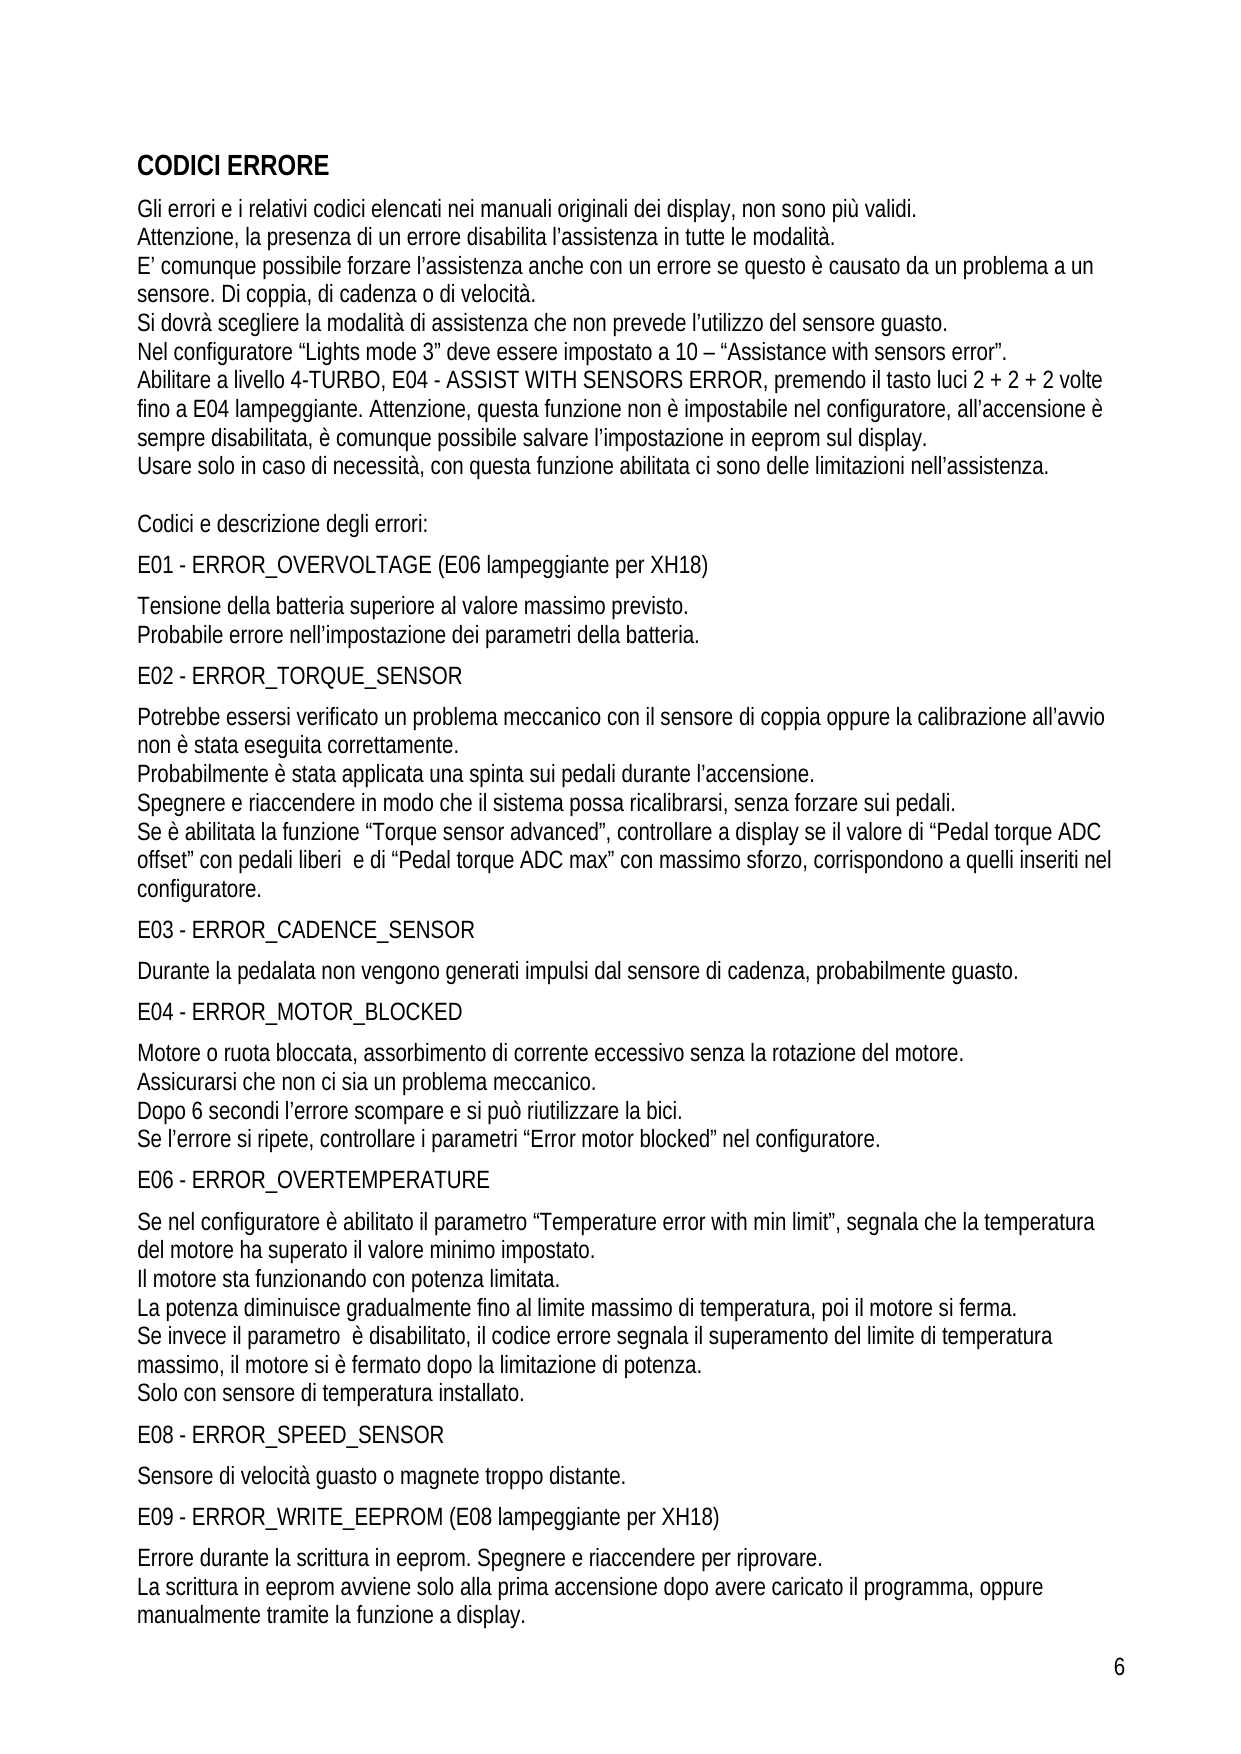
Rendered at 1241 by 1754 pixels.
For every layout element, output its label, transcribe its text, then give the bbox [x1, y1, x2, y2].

text E06 - ERROR_OVERTEMPERATURE [137, 1165, 1125, 1194]
text Nel configuratore “Lights mode 3” deve essere impostato a 10 – “Assistance with sensors error”. [137, 337, 1125, 365]
text Potrebbe essersi verificato un problema meccanico con il sensore di coppia oppure la calibrazione all’avvio non è stata eseguita correttamente. [137, 702, 1125, 759]
text Probabile errore nell’impostazione dei parametri della batteria. [137, 619, 1125, 648]
text E08 - ERROR_SPEED_SENSOR [137, 1419, 1125, 1448]
text Se nel configuratore è abilitato il parametro “Temperature error with min limit”, segnala che la temperatura del motore ha superato il valore minimo impostato. [137, 1207, 1125, 1264]
text Abilitare a livello 4-TURBO, E04 - ASSIST WITH SENSORS ERROR, premendo il tasto luci 2 + 2 + 2 volte fino a E04 lampeggiante. Attenzione, questa funzione non è impostabile nel configuratore, all’accensione è sempre disabilitata, è comunque possibile salvare l’impostazione in eeprom sul display. [137, 365, 1125, 451]
text E’ comunque possibile forzare l’assistenza anche con un errore se questo è causato da un problema a un sensore. Di coppia, di cadenza o di velocità. [137, 251, 1125, 308]
text Dopo 6 secondi l’errore scompare e si può riutilizzare la bici. [137, 1096, 1125, 1124]
text Assicurarsi che non ci sia un problema meccanico. [137, 1067, 1125, 1096]
text Durante la pedalata non vengono generati impulsi dal sensore di cadenza, probabilmente guasto. [137, 956, 1125, 985]
text Tensione della batteria superiore al valore massimo previsto. [137, 591, 1125, 619]
text E03 - ERROR_CADENCE_SENSOR [137, 915, 1125, 943]
text Motore o ruota bloccata, assorbimento di corrente eccessivo senza la rotazione del motore. [137, 1038, 1125, 1067]
text Gli errori e i relativi codici elencati nei manuali originali dei display, non sono più validi. [137, 193, 1125, 222]
text Sensore di velocità guasto o magnete troppo distante. [137, 1461, 1125, 1489]
text Usare solo in caso di necessità, con questa funzione abilitata ci sono delle limitazioni nell’assistenza. [137, 451, 1125, 480]
text La potenza diminuisce gradualmente fino al limite massimo di temperatura, poi il motore si ferma. [137, 1292, 1125, 1321]
text La scrittura in eeprom avviene solo alla prima accensione dopo avere caricato il programma, oppure manualmente tramite la funzione a display. [137, 1572, 1125, 1629]
text E04 - ERROR_MOTOR_BLOCKED [137, 997, 1125, 1026]
text CODICI ERRORE [137, 148, 1125, 181]
text Se è abilitata la funzione “Torque sensor advanced”, controllare a display se il valore di “Pedal torque ADC offset” con pedali liberi e di “Pedal torque ADC max” con massimo sforzo, corrispondono a quelli inseriti nel configuratore. [137, 816, 1125, 902]
text E01 - ERROR_OVERVOLTAGE (E06 lampeggiante per XH18) [137, 550, 1125, 578]
text Il motore sta funzionando con potenza limitata. [137, 1264, 1125, 1292]
text Codici e descrizione degli errori: [137, 509, 1125, 537]
text Se invece il parametro è disabilitato, il codice errore segnala il superamento del limite di temperatura massimo, il motore si è fermato dopo la limitazione di potenza. [137, 1321, 1125, 1378]
text Errore durante la scrittura in eeprom. Spegnere e riaccendere per riprovare. [137, 1543, 1125, 1572]
text Spegnere e riaccendere in modo che il sistema possa ricalibrarsi, senza forzare sui pedali. [137, 788, 1125, 816]
text Solo con sensore di temperatura installato. [137, 1378, 1125, 1407]
text Se l’errore si ripete, controllare i parametri “Error motor blocked” nel configuratore. [137, 1124, 1125, 1153]
text Probabilmente è stata applicata una spinta sui pedali durante l’accensione. [137, 759, 1125, 788]
text Attenzione, la presenza di un errore disabilita l’assistenza in tutte le modalità. [137, 222, 1125, 251]
text Si dovrà scegliere la modalità di assistenza che non prevede l’utilizzo del sensore guasto. [137, 308, 1125, 337]
text E09 - ERROR_WRITE_EEPROM (E08 lampeggiante per XH18) [137, 1502, 1125, 1531]
text E02 - ERROR_TORQUE_SENSOR [137, 661, 1125, 689]
